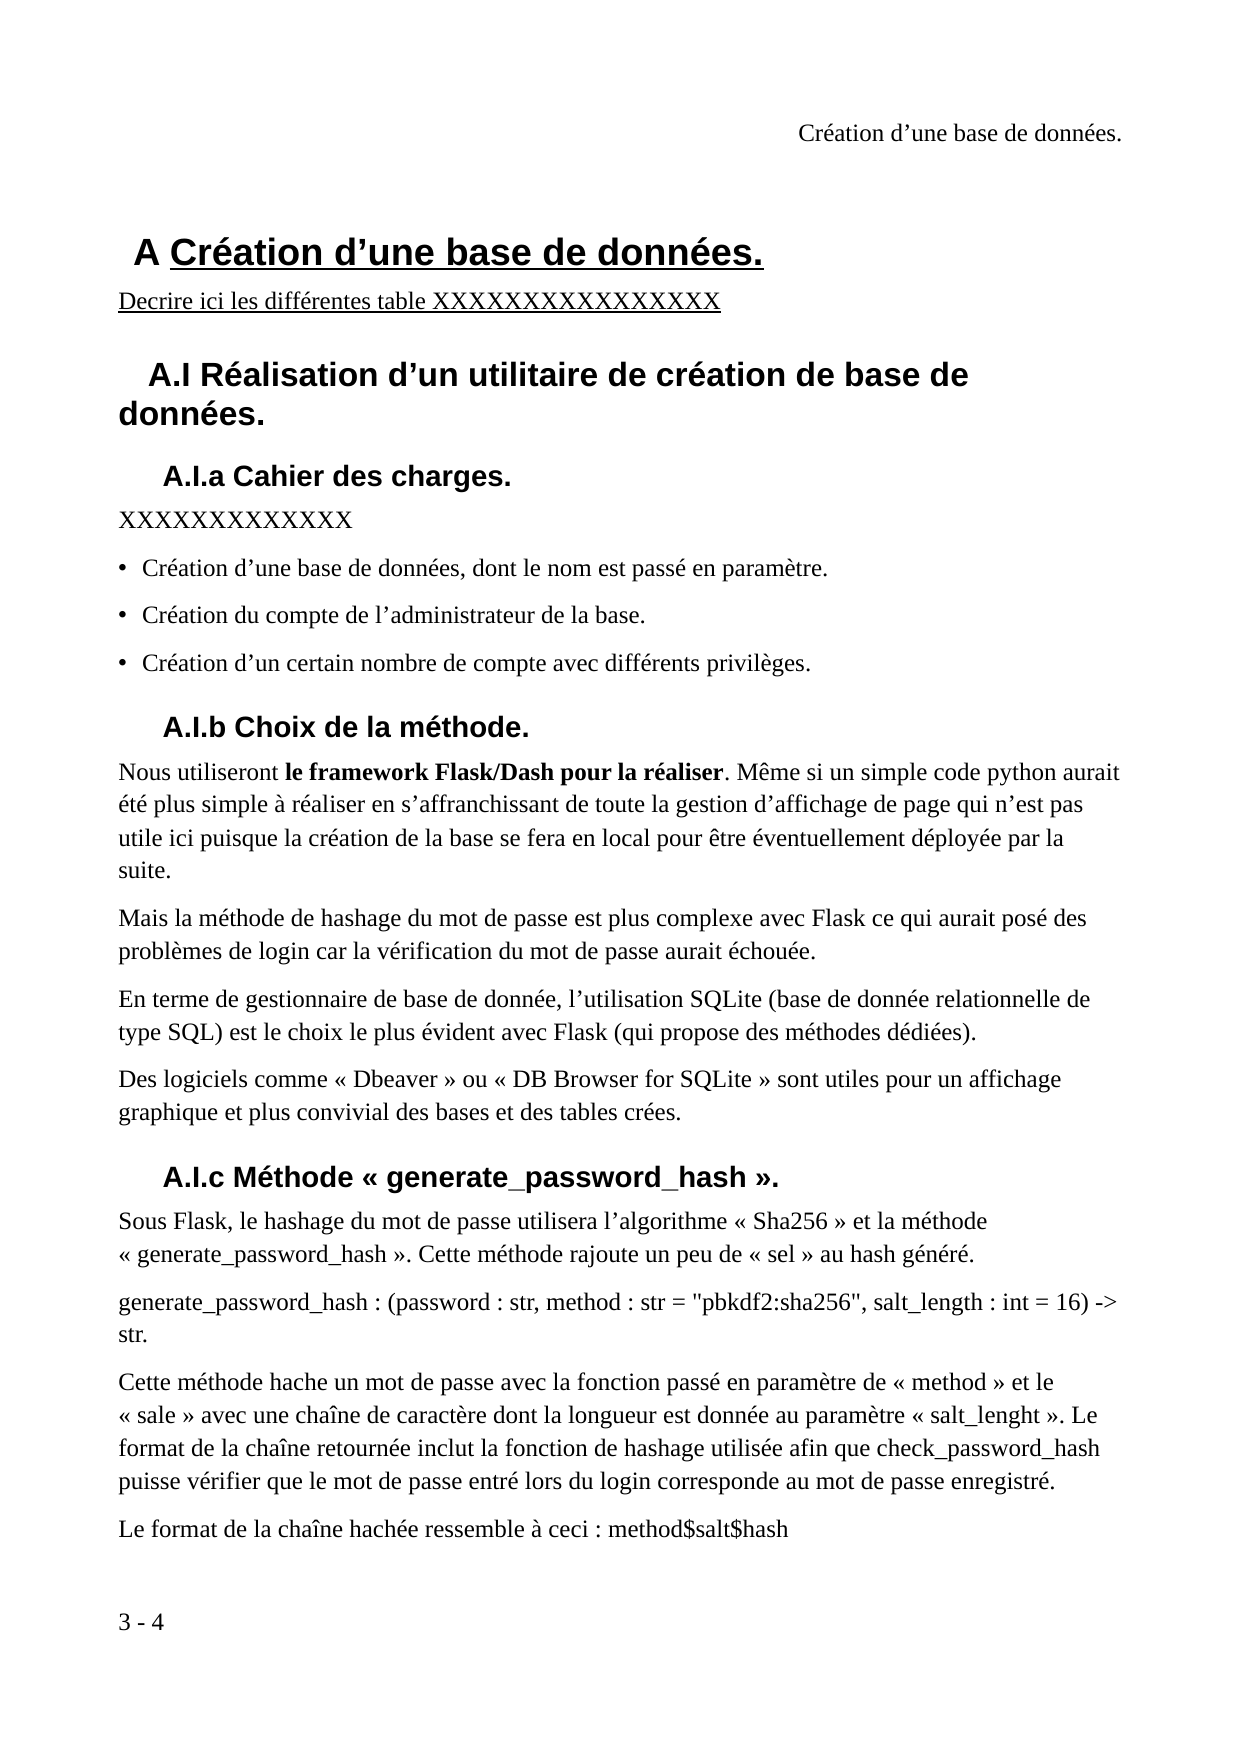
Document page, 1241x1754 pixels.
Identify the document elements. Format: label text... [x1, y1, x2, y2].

text XXXXXXXXXXXXX [118, 505, 1122, 534]
text Cette méthode hache un mot de passe avec la fonction passé en paramètre de « method » et le « sale » avec une chaîne de caractère dont la longueur est donnée au paramètre « salt_lenght ». Le format de la chaîne retournée inclut la fonction de hashage utilisée afin que check_password_hash puisse vérifier que le mot de passe entré lors du login corresponde au mot de passe enregistré. [118, 1367, 1122, 1495]
text Mais la méthode de hashage du mot de passe est plus complexe avec Flask ce qui aurait posé des problèmes de login car la vérification du mot de passe aurait échouée. [118, 903, 1122, 965]
list Création d’une base de données, dont le nom est passé en paramètre. [118, 553, 1122, 582]
subtitle Création d’une base de données. [118, 230, 1122, 274]
text Des logiciels comme « Dbeaver » ou « DB Browser for SQLite » sont utiles pour un affichage graphique et plus convivial des bases et des tables crées. [118, 1064, 1122, 1126]
subtitle Réalisation d’un utilitaire de création de base de données. [118, 355, 1122, 432]
text Decrire ici les différentes table XXXXXXXXXXXXXXXX [118, 286, 1122, 315]
text Sous Flask, le hashage du mot de passe utilisera l’algorithme « Sha256 » et la méthode « generate_password_hash ». Cette méthode rajoute un peu de « sel » au hash généré. [118, 1206, 1122, 1268]
text generate_password_hash : (password : str, method : str = "pbkdf2:sha256", salt_length : int = 16) -> str. [118, 1287, 1122, 1348]
text Le format de la chaîne hachée ressemble à ceci : method$salt$hash [118, 1514, 1122, 1543]
subtitle Choix de la méthode. [118, 710, 1122, 744]
list Création du compte de l’administrateur de la base. [118, 601, 1122, 629]
list Création d’un certain nombre de compte avec différents privilèges. [118, 648, 1122, 677]
subtitle Cahier des charges. [118, 459, 1122, 493]
text Nous utiliseront le framework Flask/Dash pour la réaliser. Même si un simple code python aurait été plus simple à réaliser en s’affranchissant de toute la gestion d’affichage de page qui n’est pas utile ici puisque la création de la base se fera en local pour être éventuellement déployée par la suite. [118, 757, 1122, 884]
text En terme de gestionnaire de base de donnée, l’utilisation SQLite (base de donnée relationnelle de type SQL) est le choix le plus évident avec Flask (qui propose des méthodes dédiées). [118, 984, 1122, 1046]
subtitle Méthode « generate_password_hash ». [118, 1160, 1122, 1193]
